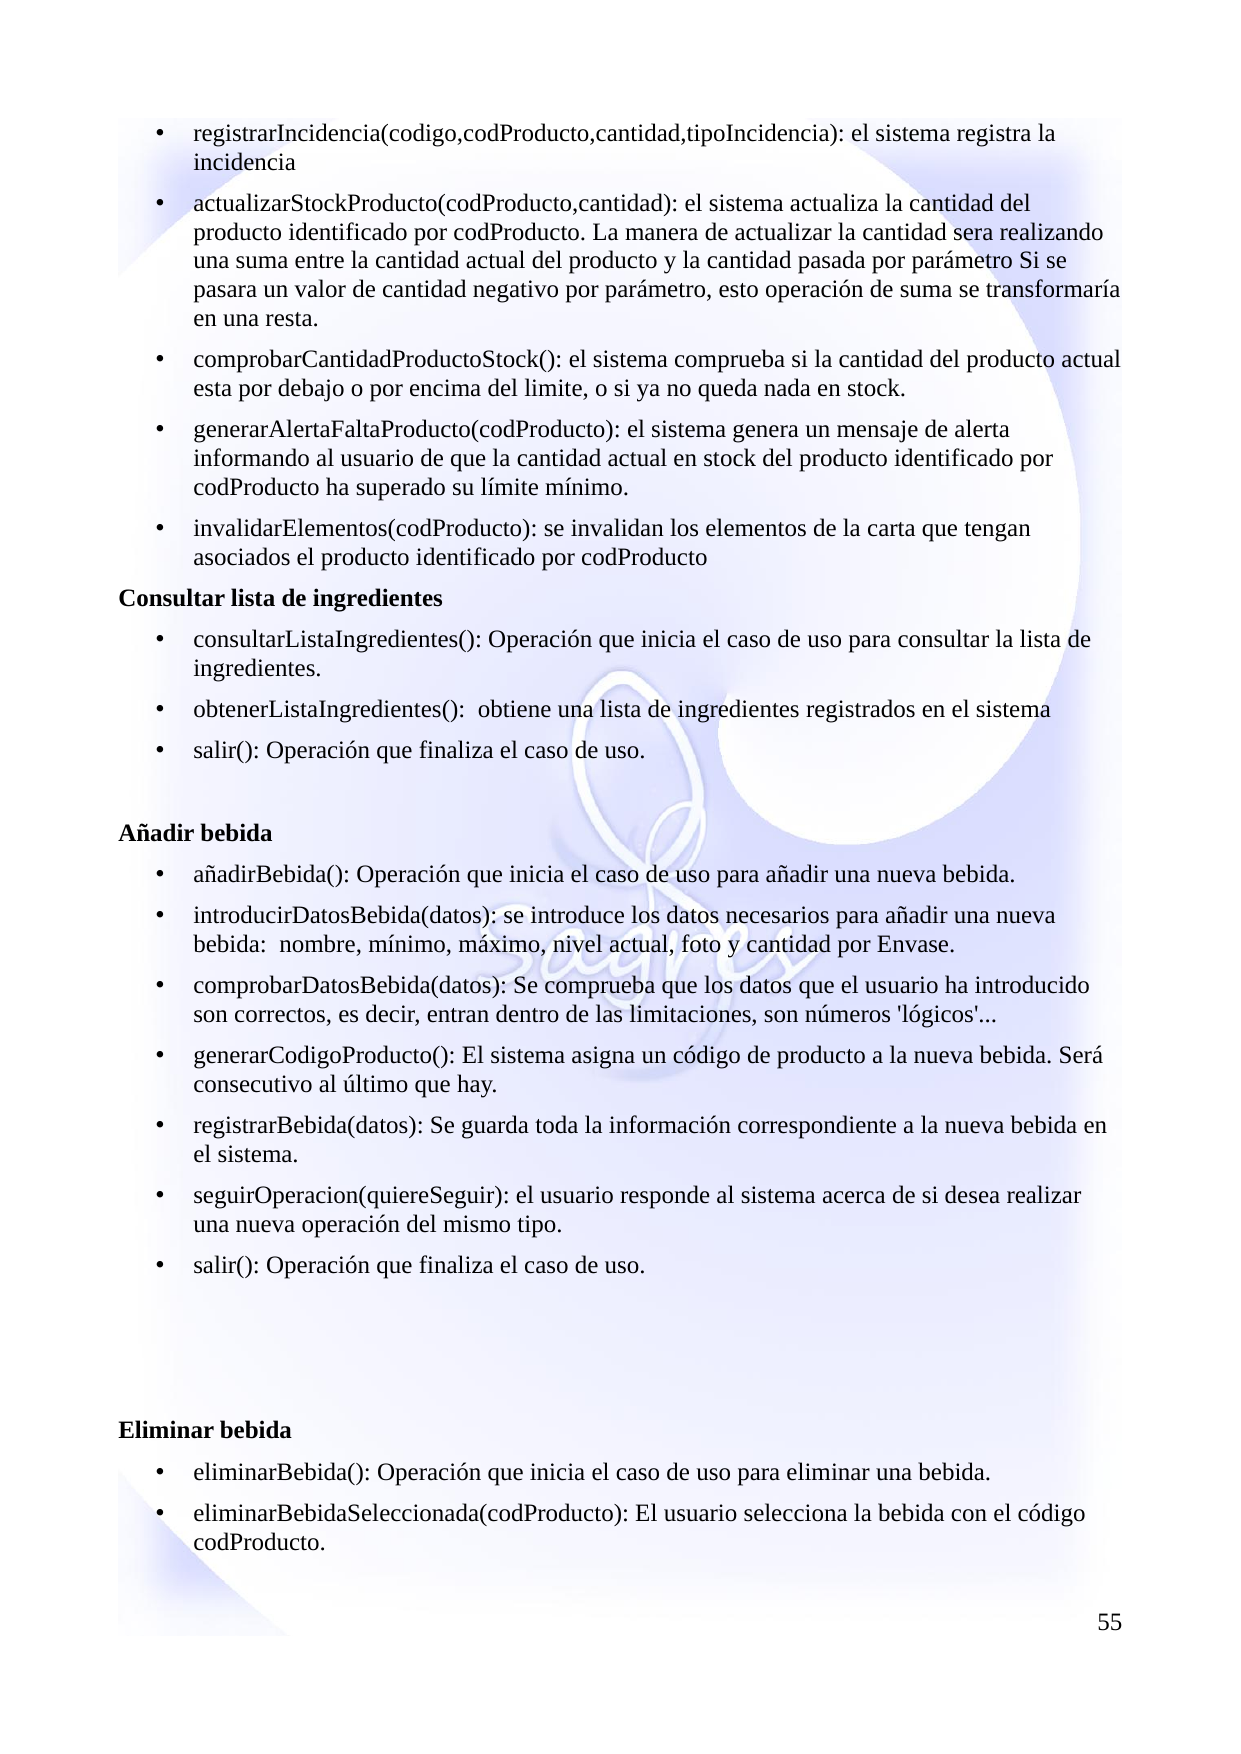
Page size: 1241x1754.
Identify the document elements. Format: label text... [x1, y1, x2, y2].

list generarCodigoProducto(): El sistema asigna un código de producto a la nueva bebida. Será consecutivo al último que hay. [156, 1041, 1122, 1098]
picture [118, 847, 1122, 1416]
list obtenerListaIngredientes(): obtiene una lista de ingredientes registrados en el sistema [156, 694, 1122, 723]
list eliminarBebidaSeleccionada(codProducto): El usuario selecciona la bebida con el código codProducto. [156, 1498, 1122, 1556]
text Añadir bebida [118, 818, 1122, 847]
list salir(): Operación que finaliza el caso de uso. [156, 736, 1122, 764]
list comprobarDatosBebida(datos): Se comprueba que los datos que el usuario ha introducido son correctos, es decir, entran dentro de las limitaciones, son números 'lógicos'... [156, 971, 1122, 1028]
text Consultar lista de ingredientes [118, 583, 1122, 612]
list comprobarCantidadProductoStock(): el sistema comprueba si la cantidad del producto actual esta por debajo o por encima del limite, o si ya no queda nada en stock. [156, 344, 1122, 402]
list seguirOperacion(quiereSeguir): el usuario responde al sistema acerca de si desea realizar una nueva operación del mismo tipo. [156, 1181, 1122, 1238]
list actualizarStockProducto(codProducto,cantidad): el sistema actualiza la cantidad del producto identificado por codProducto. La manera de actualizar la cantidad sera realizando una suma entre la cantidad actual del producto y la cantidad pasada por parámetro Si se pasara un valor de cantidad negativo por parámetro, esto operación de suma se transformaría en una resta. [156, 188, 1122, 332]
list añadirBebida(): Operación que inicia el caso de uso para añadir una nueva bebida. [156, 859, 1122, 888]
list eliminarBebida(): Operación que inicia el caso de uso para eliminar una bebida. [156, 1457, 1122, 1486]
list salir(): Operación que finaliza el caso de uso. [156, 1251, 1122, 1279]
list generarAlertaFaltaProducto(codProducto): el sistema genera un mensaje de alerta informando al usuario de que la cantidad actual en stock del producto identificado por codProducto ha superado su límite mínimo. [156, 414, 1122, 501]
list introducirDatosBebida(datos): se introduce los datos necesarios para añadir una nueva bebida: nombre, mínimo, máximo, nivel actual, foto y cantidad por Envase. [156, 901, 1122, 958]
picture [118, 612, 1122, 818]
picture [118, 1444, 1122, 1636]
list invalidarElementos(codProducto): se invalidan los elementos de la carta que tengan asociados el producto identificado por codProducto [156, 513, 1122, 571]
picture [118, 118, 1122, 583]
list registrarBebida(datos): Se guarda toda la información correspondiente a la nueva bebida en el sistema. [156, 1111, 1122, 1168]
list consultarListaIngredientes(): Operación que inicia el caso de uso para consultar la lista de ingredientes. [156, 624, 1122, 682]
text Eliminar bebida [118, 1416, 1122, 1444]
list registrarIncidencia(codigo,codProducto,cantidad,tipoIncidencia): el sistema registra la incidencia [156, 118, 1122, 176]
